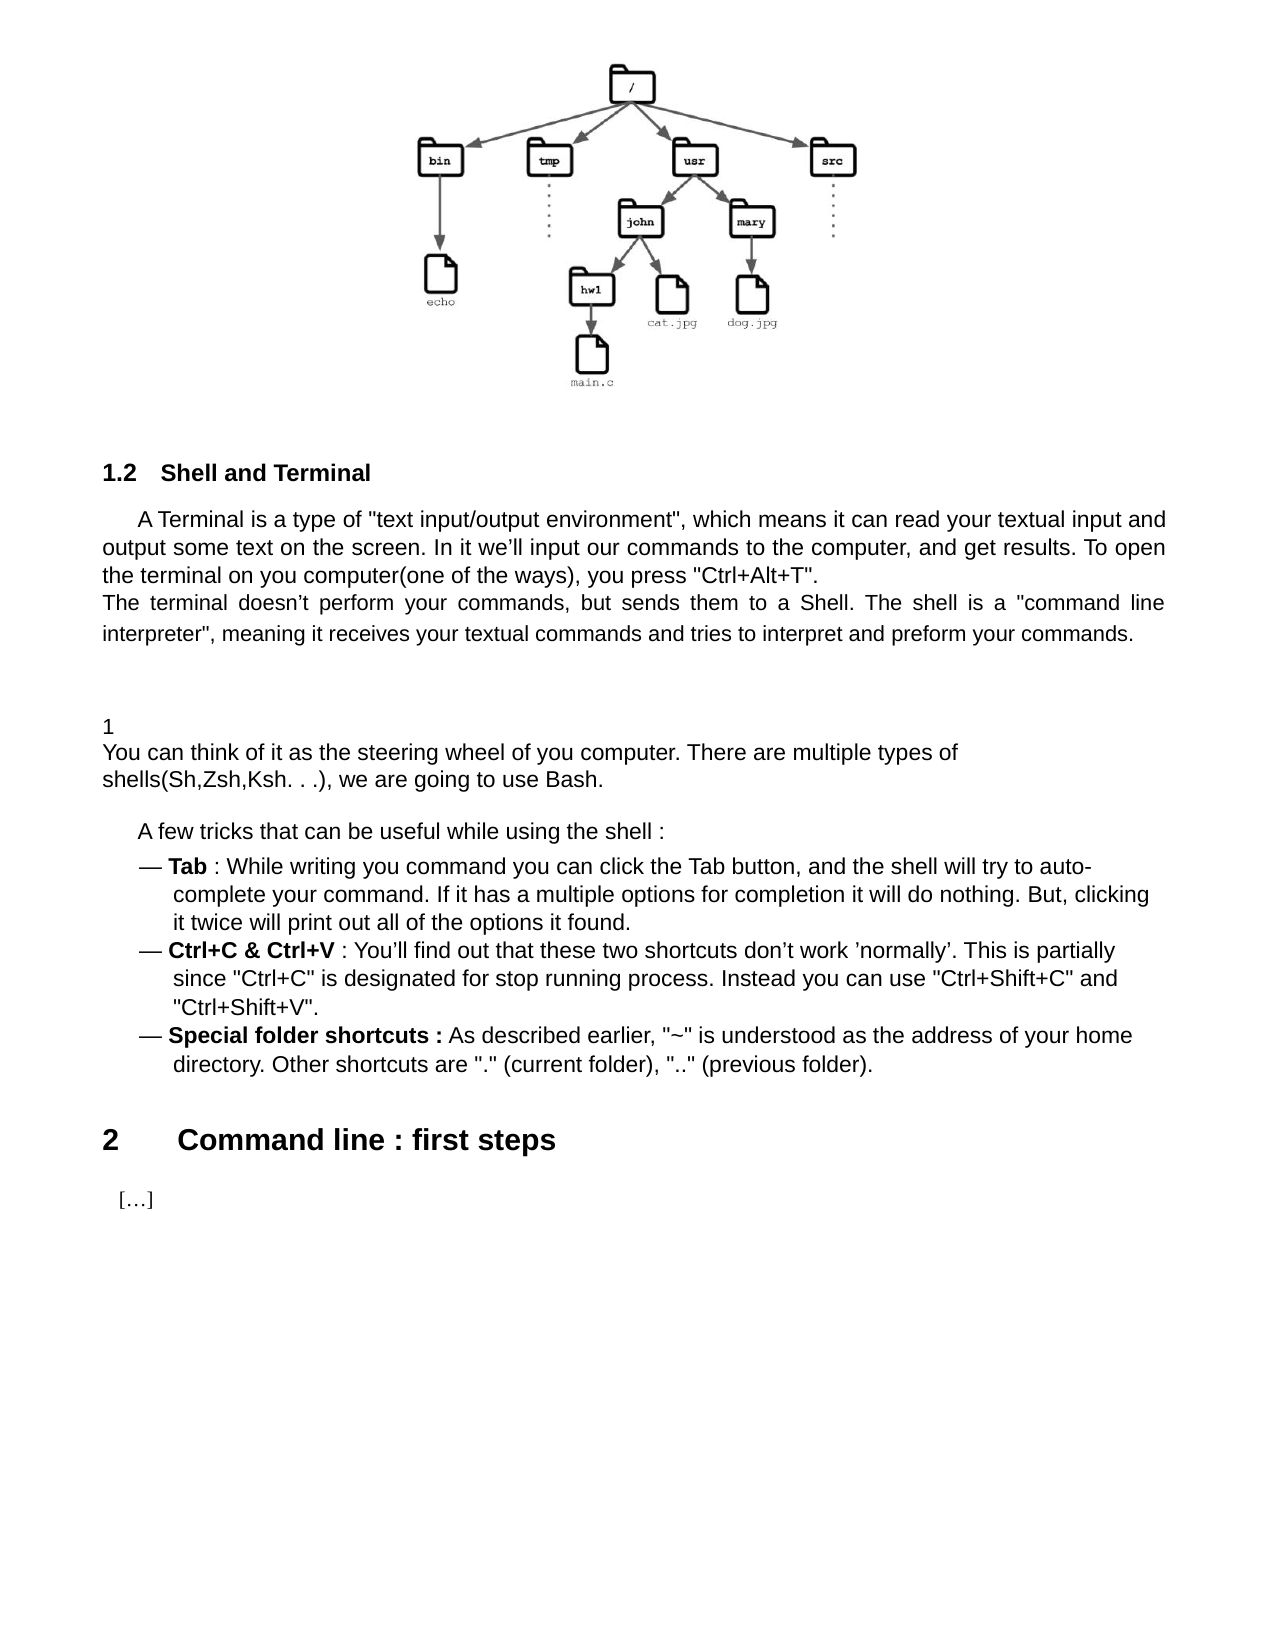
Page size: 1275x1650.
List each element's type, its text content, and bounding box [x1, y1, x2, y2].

text […] [103, 1184, 1167, 1212]
picture [408, 60, 861, 391]
text — Special folder shortcuts : As described earlier, "~" is understood as the address of your home directory. Other shortcuts are "." (current folder), ".." (previous folder). [139, 1022, 1167, 1078]
text A Terminal is a type of "text input/output environment", which means it can read your textual input and output some text on the screen. In it we’ll input our commands to the computer, and get results. To open the terminal on you computer(one of the ways), you press "Ctrl+Alt+T". [102, 506, 1167, 588]
text A few tricks that can be useful while using the shell : [137, 818, 1167, 845]
text — Tab : While writing you command you can click the Tab button, and the shell will try to auto-complete your command. If it has a multiple options for completion it will do nothing. But, clicking it twice will print out all of the options it found. [139, 853, 1167, 935]
text 1.2 Shell and Terminal [102, 457, 1167, 486]
list Command line : first steps [102, 1122, 1167, 1157]
text — Ctrl+C & Ctrl+V : You’ll find out that these two shortcuts don’t work ’normally’. This is partially since "Ctrl+C" is designated for stop running process. Instead you can use "Ctrl+Shift+C" and "Ctrl+Shift+V". [139, 937, 1167, 1020]
text You can think of it as the steering wheel of you computer. There are multiple types of shells(Sh,Zsh,Ksh. . .), we are going to use Bash. [102, 739, 1164, 792]
text 1 [102, 714, 1164, 739]
text The terminal doesn’t perform your commands, but sends them to a Shell. The shell is a "command line interpreter", meaning it receives your textual commands and tries to interpret and preform your commands. [102, 590, 1167, 646]
